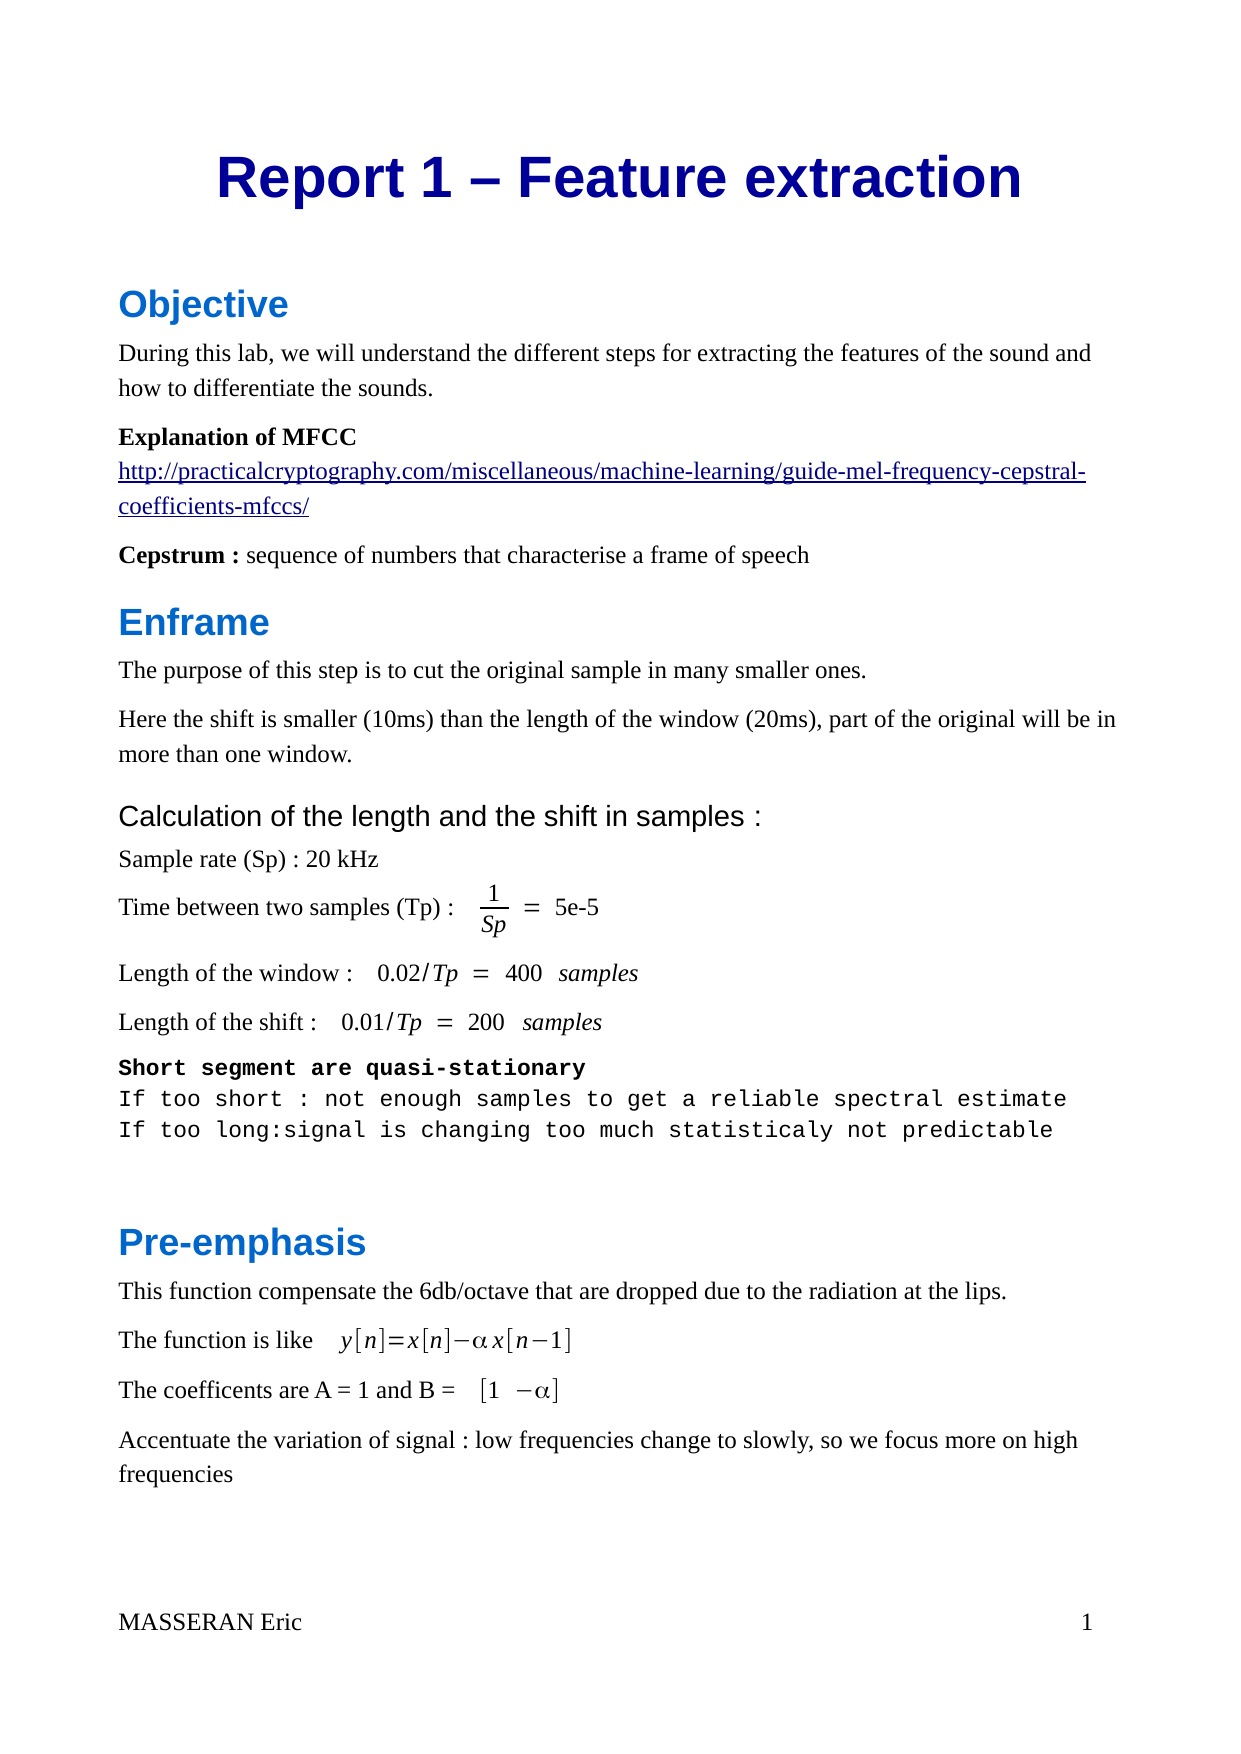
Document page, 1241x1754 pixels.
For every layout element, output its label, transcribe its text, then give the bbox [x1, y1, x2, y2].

text This function compensate the 6db/octave that are dropped due to the radiation at the lips. [118, 1276, 1122, 1305]
text Sample rate (Sp) : 20 kHz Time between two samples (Tp) : [118, 844, 1122, 938]
subtitle Objective [118, 282, 1122, 326]
text Accentuate the variation of signal : low frequencies change to slowly, so we focus more on high frequencies [118, 1425, 1122, 1488]
text Explanation of MFCC http://practicalcryptography.com/miscellaneous/machine-learning/guide-mel-frequency-cepstral-coefficients-mfccs/ [118, 422, 1122, 519]
text The coefficents are A = 1 and B = [118, 1375, 1122, 1405]
text Here the shift is smaller (10ms) than the length of the window (20ms), part of the original will be in more than one window. [118, 704, 1122, 768]
text Short segment are quasi-stationary If too short : not enough samples to get a reliable spectral estimate If too long:signal is changing too much statisticaly not predictable [118, 1056, 1122, 1144]
title Report 1 – Feature extraction [118, 143, 1122, 210]
subtitle Calculation of the length and the shift in samples : [118, 798, 1122, 832]
text During this lab, we will understand the different steps for extracting the features of the sound and how to differentiate the sounds. [118, 338, 1122, 402]
text Cepstrum : sequence of numbers that characterise a frame of speech [118, 540, 1122, 569]
subtitle Enframe [118, 599, 1122, 643]
subtitle Pre-emphasis [118, 1220, 1122, 1264]
text The function is like [118, 1325, 1122, 1355]
text The purpose of this step is to cut the original sample in many smaller ones. [118, 656, 1122, 684]
text Length of the shift : [118, 1007, 1122, 1036]
text Length of the window : [118, 958, 1122, 987]
